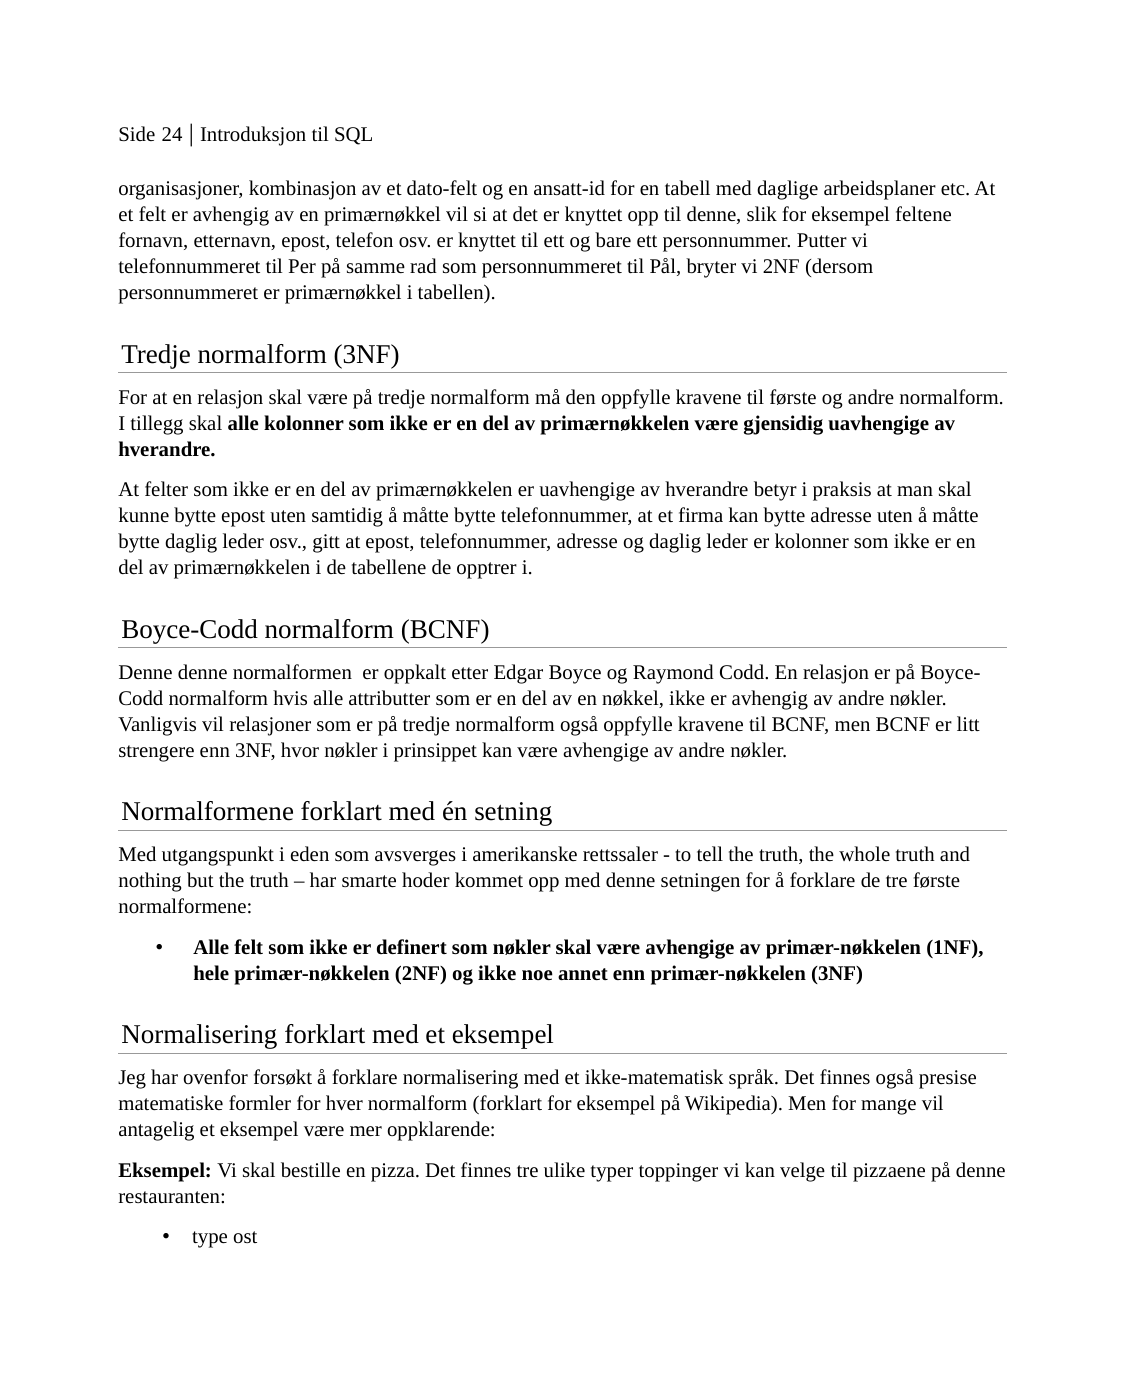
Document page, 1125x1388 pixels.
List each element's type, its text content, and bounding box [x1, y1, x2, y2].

text Eksempel: Vi skal bestille en pizza. Det finnes tre ulike typer toppinger vi kan velge til pizzaene på denne restauranten: [118, 1158, 1007, 1208]
text For at en relasjon skal være på tredje normalform må den oppfylle kravene til første og andre normalform. I tillegg skal alle kolonner som ikke er en del av primærnøkkelen være gjensidig uavhengige av hverandre. [118, 385, 1007, 461]
text Jeg har ovenfor forsøkt å forklare normalisering med et ikke-matematisk språk. Det finnes også presise matematiske formler for hver normalform (forklart for eksempel på Wikipedia). Men for mange vil antagelig et eksempel være mer oppklarende: [118, 1065, 1007, 1141]
text organisasjoner, kombinasjon av et dato-felt og en ansatt-id for en tabell med daglige arbeidsplaner etc. At et felt er avhengig av en primærnøkkel vil si at det er knyttet opp til denne, slik for eksempel feltene fornavn, etternavn, epost, telefon osv. er knyttet til ett og bare ett personnummer. Putter vi telefonnummeret til Per på samme rad som personnummeret til Pål, bryter vi 2NF (dersom personnummeret er primærnøkkel i tabellen). [118, 176, 1007, 304]
subtitle Boyce-Codd normalform (BCNF) [118, 610, 1007, 647]
subtitle Normalformene forklart med én setning [118, 793, 1007, 830]
text At felter som ikke er en del av primærnøkkelen er uavhengige av hverandre betyr i praksis at man skal kunne bytte epost uten samtidig å måtte bytte telefonnummer, at et firma kan bytte adresse uten å måtte bytte daglig leder osv., gitt at epost, telefonnummer, adresse og daglig leder er kolonner som ikke er en del av primærnøkkelen i de tabellene de opptrer i. [118, 477, 1007, 579]
text Med utgangspunkt i eden som avsverges i amerikanske rettssaler - to tell the truth, the whole truth and nothing but the truth – har smarte hoder kommet opp med denne setningen for å forklare de tre første normalformene: [118, 842, 1007, 918]
subtitle Tredje normalform (3NF) [118, 335, 1007, 372]
subtitle Normalisering forklart med et eksempel [118, 1016, 1007, 1053]
list Alle felt som ikke er definert som nøkler skal være avhengige av primær-nøkkelen (1NF), hele primær-nøkkelen (2NF) og ikke noe annet enn primær-nøkkelen (3NF) [156, 934, 1007, 984]
text Denne denne normalformen er oppkalt etter Edgar Boyce og Raymond Codd. En relasjon er på Boyce-Codd normalform hvis alle attributter som er en del av en nøkkel, ikke er avhengig av andre nøkler. Vanligvis vil relasjoner som er på tredje normalform også oppfylle kravene til BCNF, men BCNF er litt strengere enn 3NF, hvor nøkler i prinsippet kan være avhengige av andre nøkler. [118, 660, 1007, 762]
list type ost [162, 1224, 1007, 1248]
